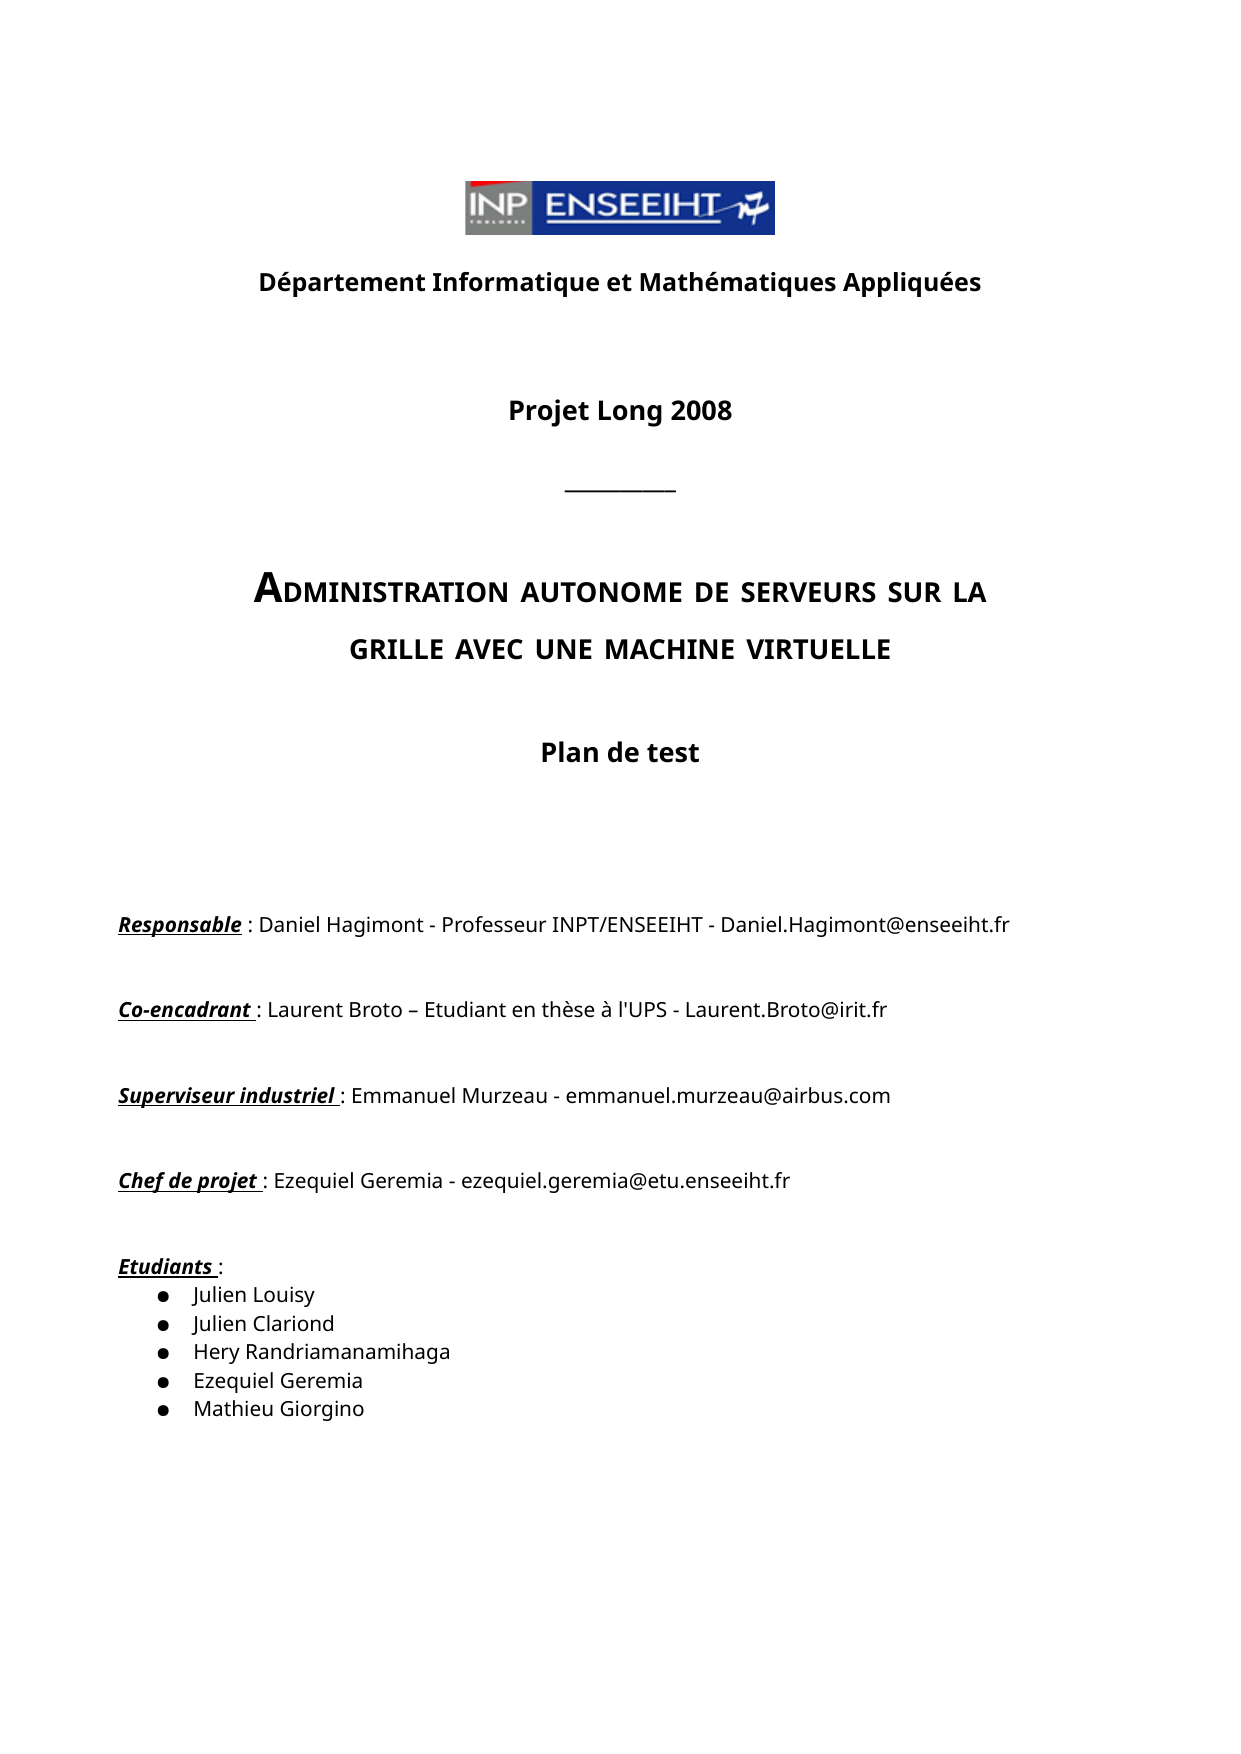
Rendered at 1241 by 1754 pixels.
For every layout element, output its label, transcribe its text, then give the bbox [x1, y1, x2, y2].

text Plan de test [118, 733, 1122, 770]
list Julien Clariond [156, 1309, 1122, 1337]
text Département Informatique et Mathématiques Appliquées [118, 264, 1122, 298]
text __________ [118, 459, 1122, 496]
list Hery Randriamanamihaga [156, 1337, 1122, 1366]
text Projet Long 2008 [118, 391, 1122, 428]
text Responsable : Daniel Hagimont - Professeur INPT/ENSEEIHT - Daniel.Hagimont@enseeiht.fr [118, 910, 1122, 938]
text Chef de projet : Ezequiel Geremia - ezequiel.geremia@etu.enseeiht.fr [118, 1166, 1122, 1195]
list Mathieu Giorgino [156, 1394, 1122, 1423]
text Administration autonome de serveurs sur la grille avec une machine virtuelle [208, 558, 1032, 671]
text Co-encadrant : Laurent Broto – Etudiant en thèse à l'UPS - Laurent.Broto@irit.fr [118, 996, 1122, 1024]
picture [465, 181, 775, 235]
list Julien Louisy [156, 1281, 1122, 1309]
text Superviseur industriel : Emmanuel Murzeau - emmanuel.murzeau@airbus.com [118, 1081, 1122, 1109]
list Ezequiel Geremia [156, 1366, 1122, 1394]
text Etudiants : [118, 1252, 1122, 1281]
